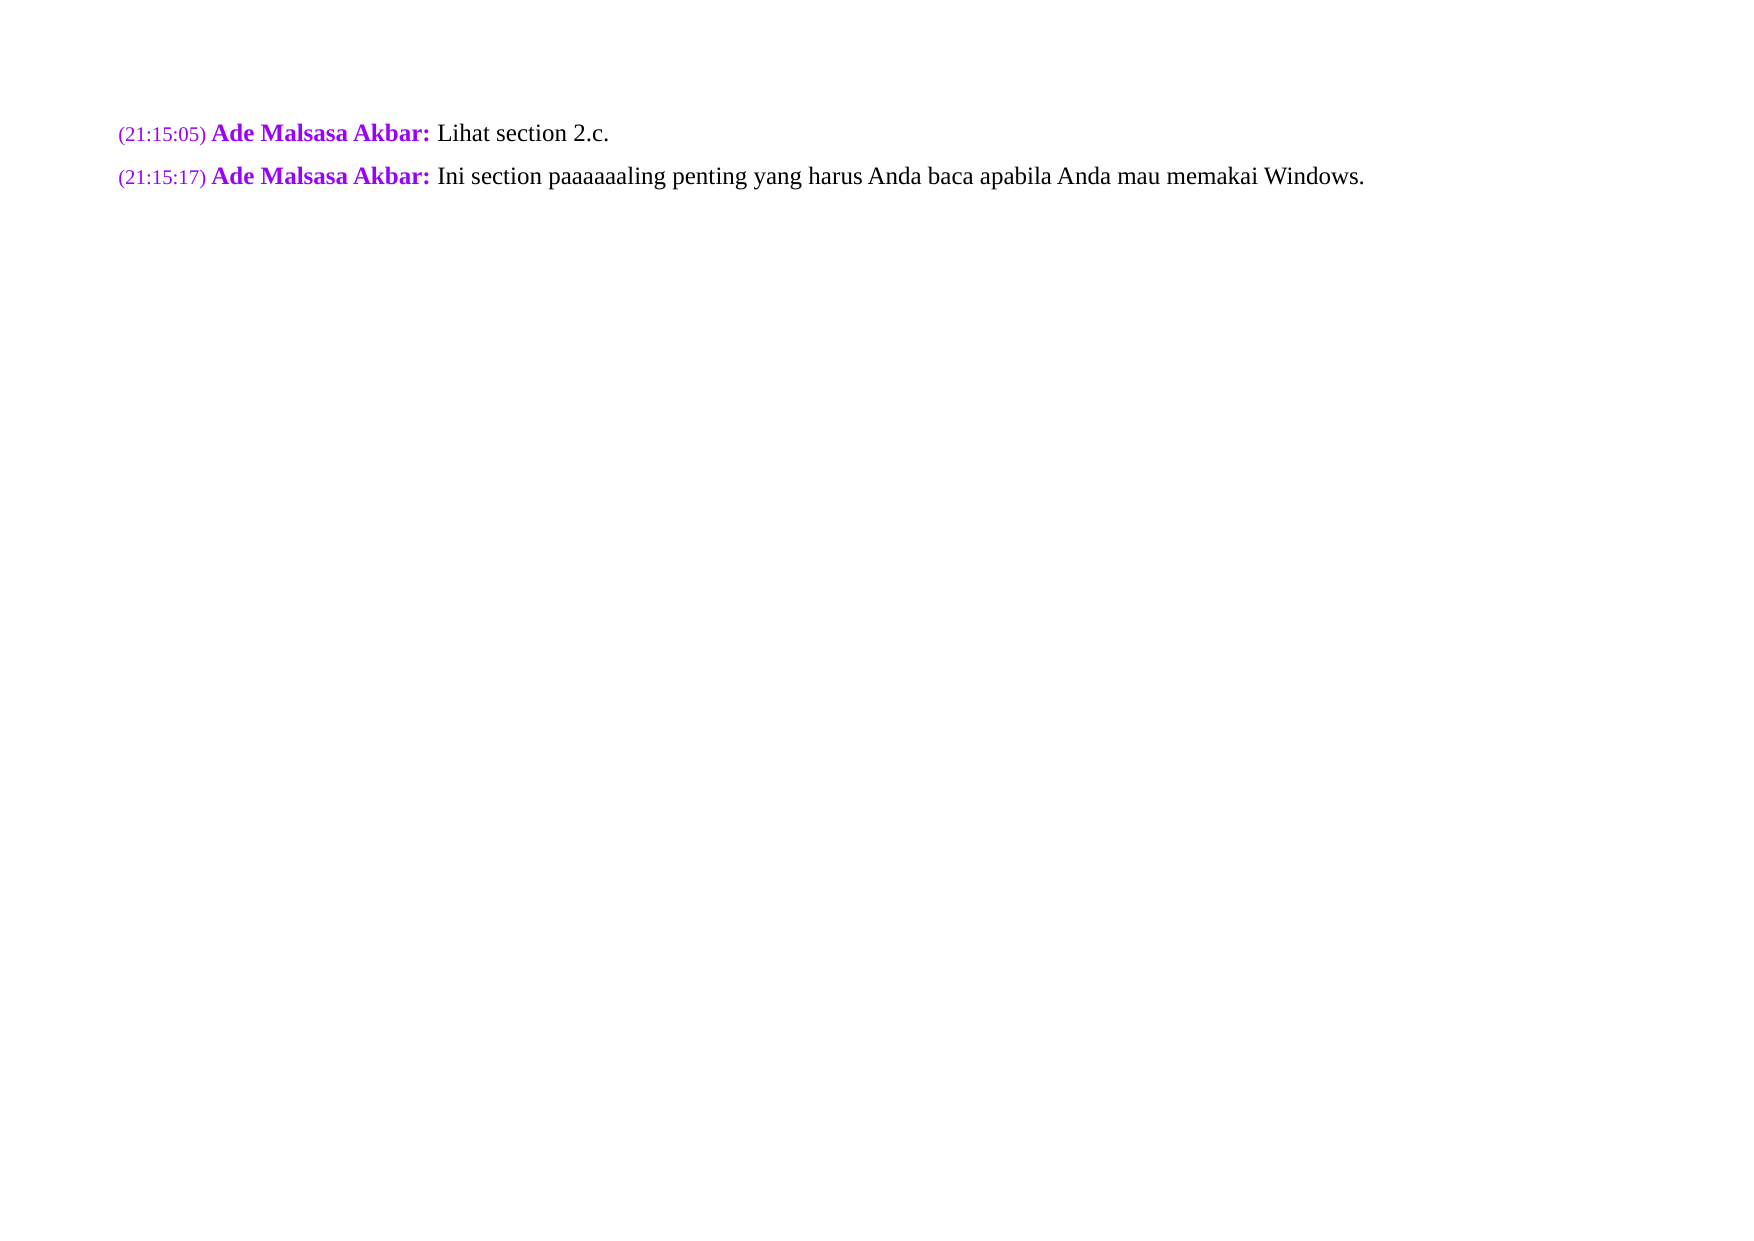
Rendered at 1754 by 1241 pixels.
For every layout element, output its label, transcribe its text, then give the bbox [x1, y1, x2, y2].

text (21:15:05) Ade Malsasa Akbar: Lihat section 2.c. (21:15:17) Ade Malsasa Akbar: Ini section paaaaaaling penting yang harus Anda baca apabila Anda mau memakai Windows. [118, 118, 1635, 190]
